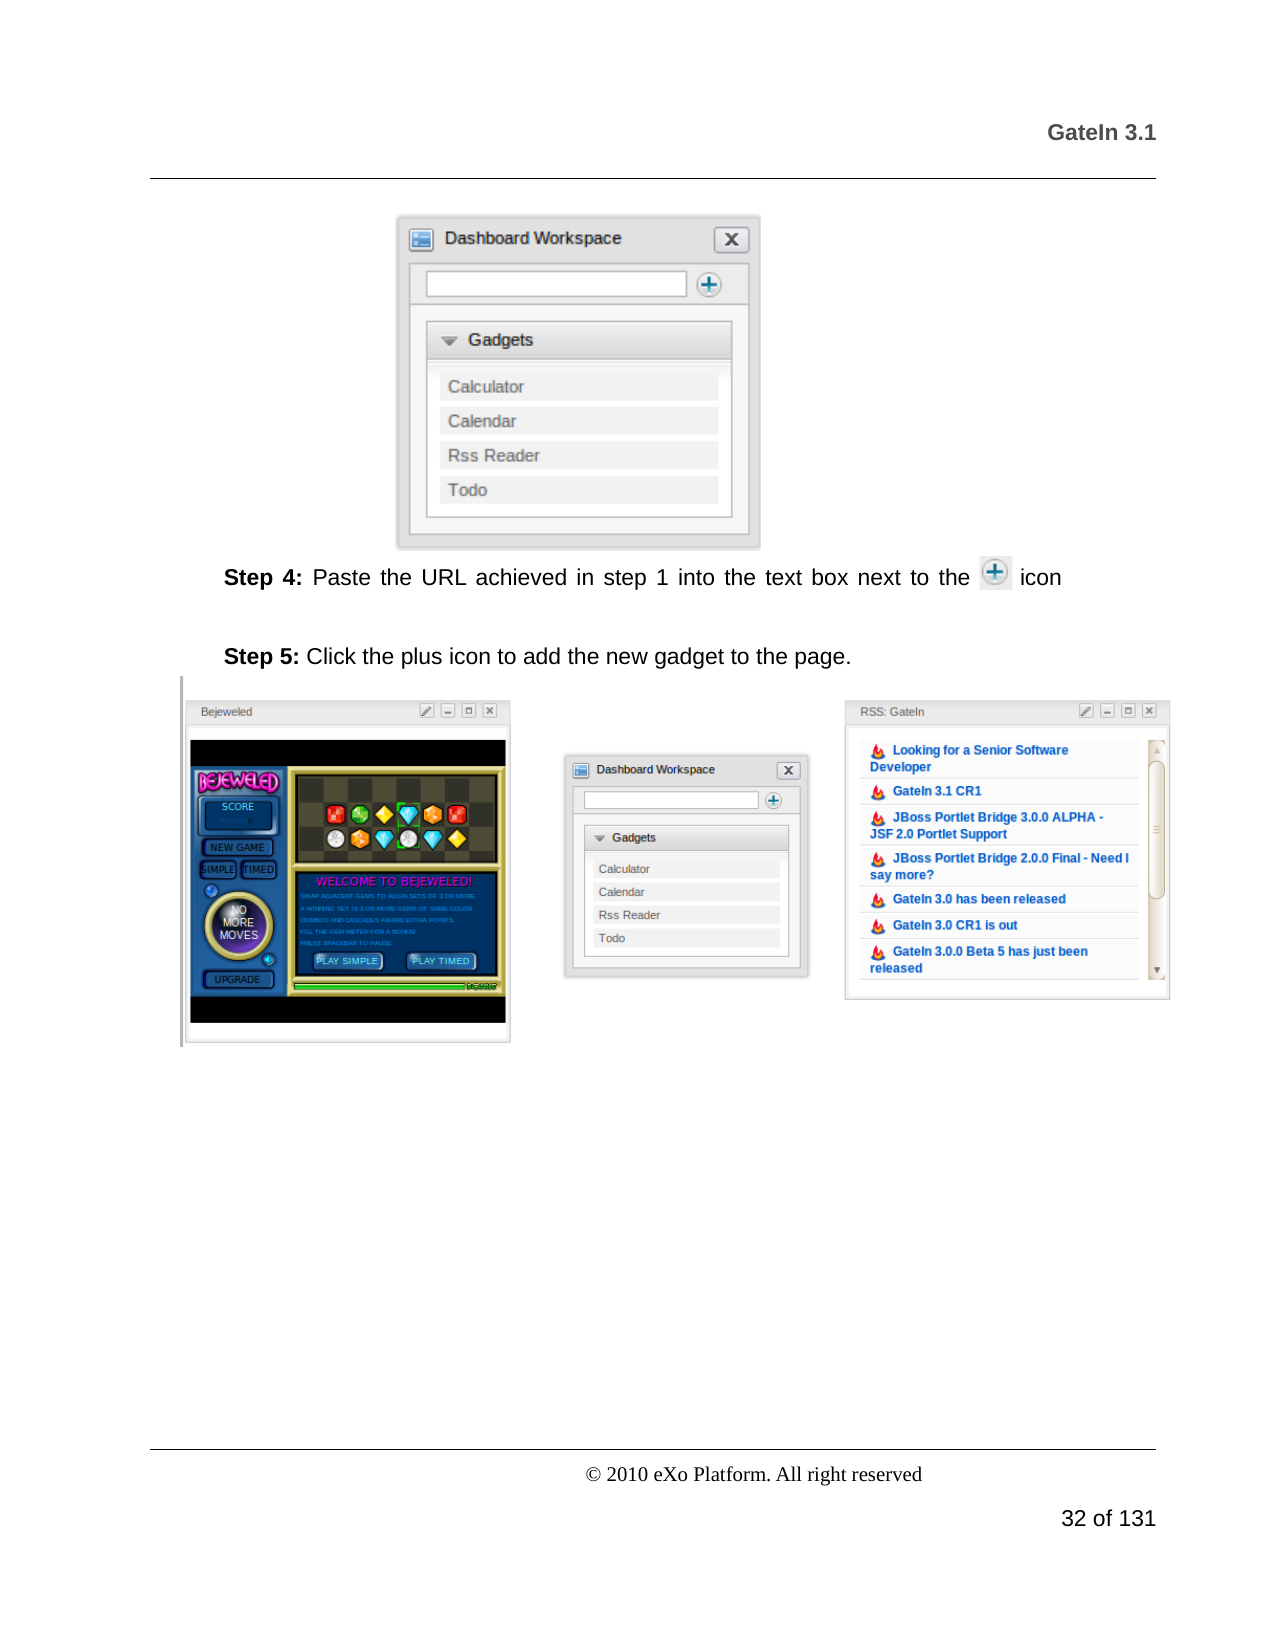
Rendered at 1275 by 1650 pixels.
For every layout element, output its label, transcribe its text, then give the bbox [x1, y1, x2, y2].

picture [395, 213, 761, 551]
text Step 4: Paste the URL achieved in step 1 into the text box next to the icon [150, 208, 1156, 591]
text Step 5: Click the plus icon to add the new gadget to the page. [150, 643, 1156, 669]
picture [979, 556, 1013, 590]
picture [180, 676, 1187, 1047]
